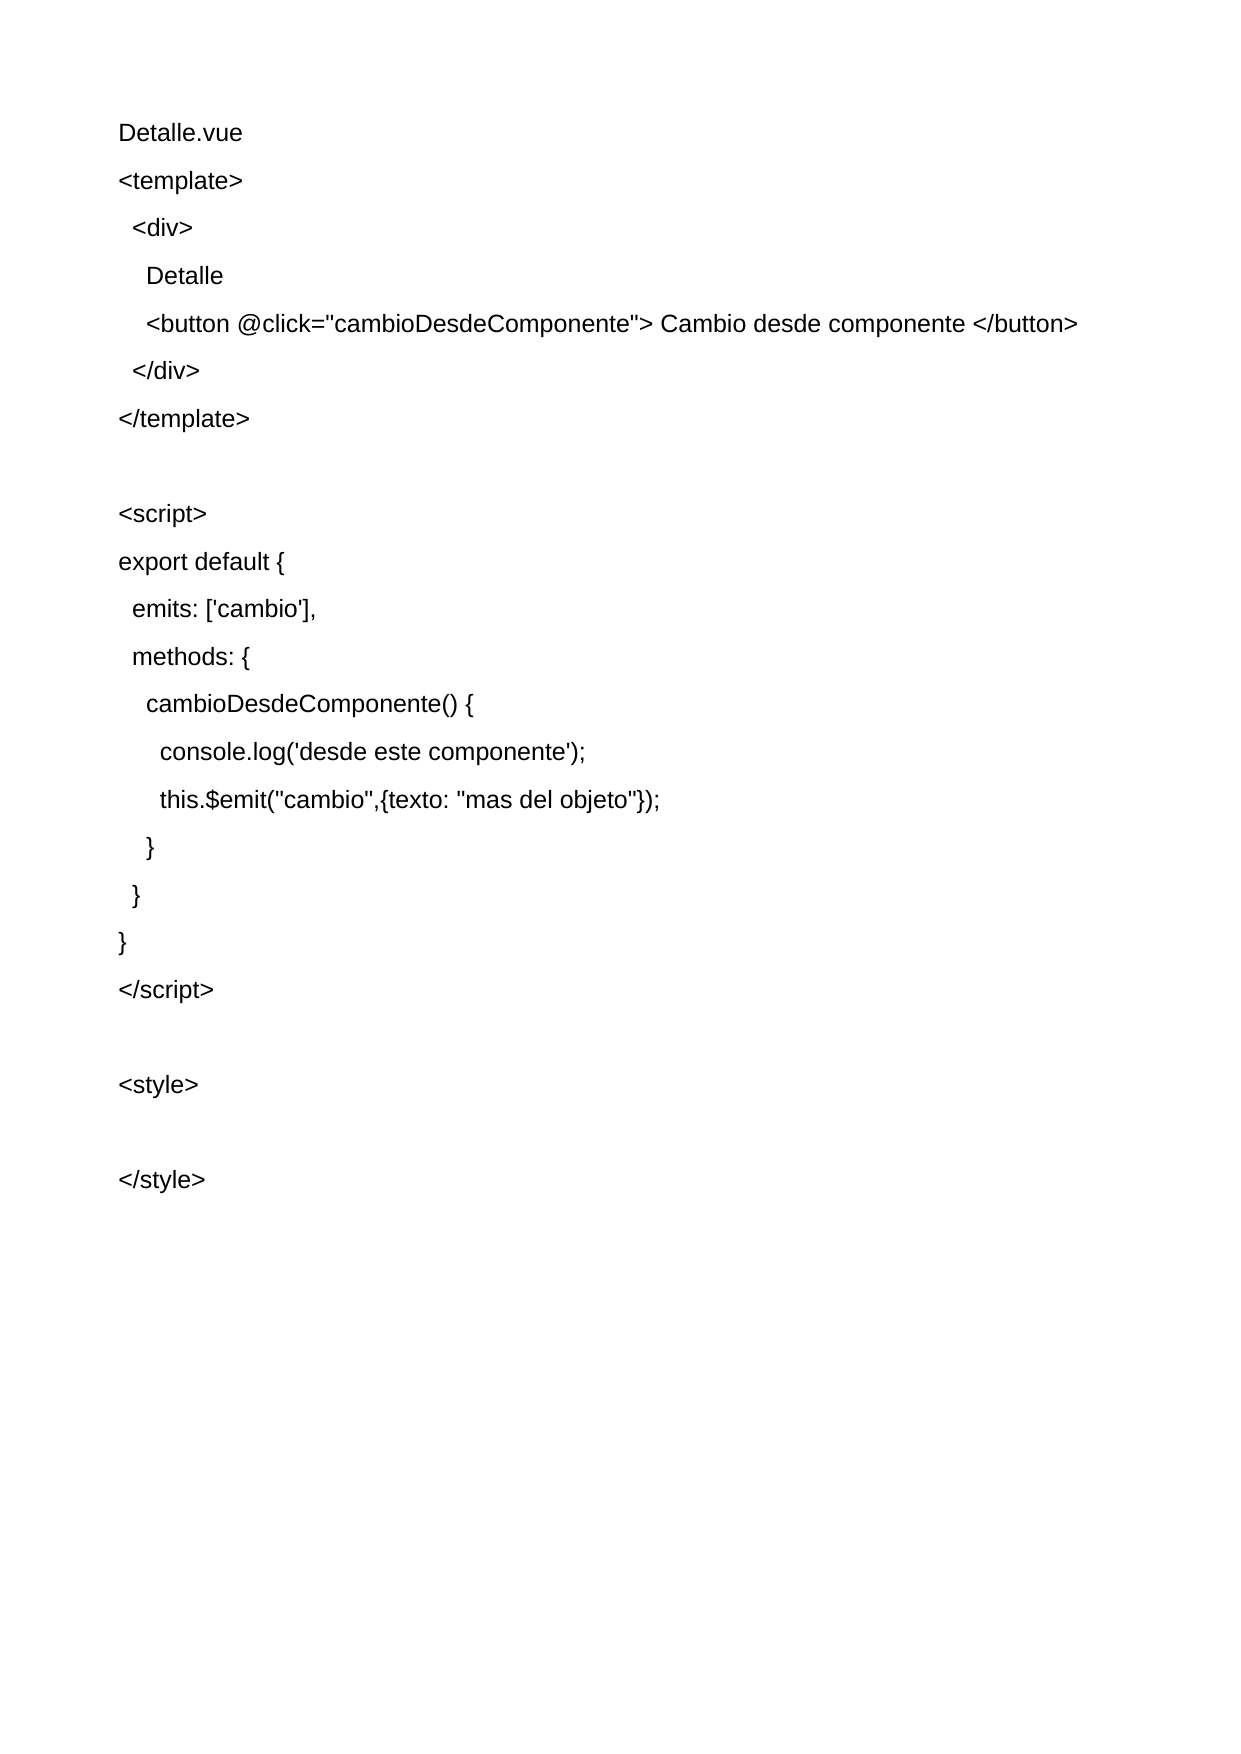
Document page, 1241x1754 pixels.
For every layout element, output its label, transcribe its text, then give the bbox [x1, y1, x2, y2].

text console.log('desde este componente'); [118, 737, 1122, 766]
text </template> [118, 404, 1122, 432]
text <style> [118, 1070, 1122, 1099]
text <div> [118, 213, 1122, 242]
text } [118, 832, 1122, 861]
text Detalle [118, 261, 1122, 290]
text emits: ['cambio'], [118, 594, 1122, 623]
text <template> [118, 166, 1122, 194]
text export default { [118, 547, 1122, 575]
text <script> [118, 499, 1122, 528]
text </script> [118, 975, 1122, 1004]
text </div> [118, 356, 1122, 385]
text cambioDesdeComponente() { [118, 689, 1122, 718]
text } [118, 927, 1122, 956]
text Detalle.vue [118, 118, 1122, 147]
text this.$emit("cambio",{texto: "mas del objeto"}); [118, 784, 1122, 813]
text </style> [118, 1165, 1122, 1194]
text methods: { [118, 642, 1122, 671]
text } [118, 880, 1122, 908]
text <button @click="cambioDesdeComponente"> Cambio desde componente </button> [118, 308, 1122, 337]
